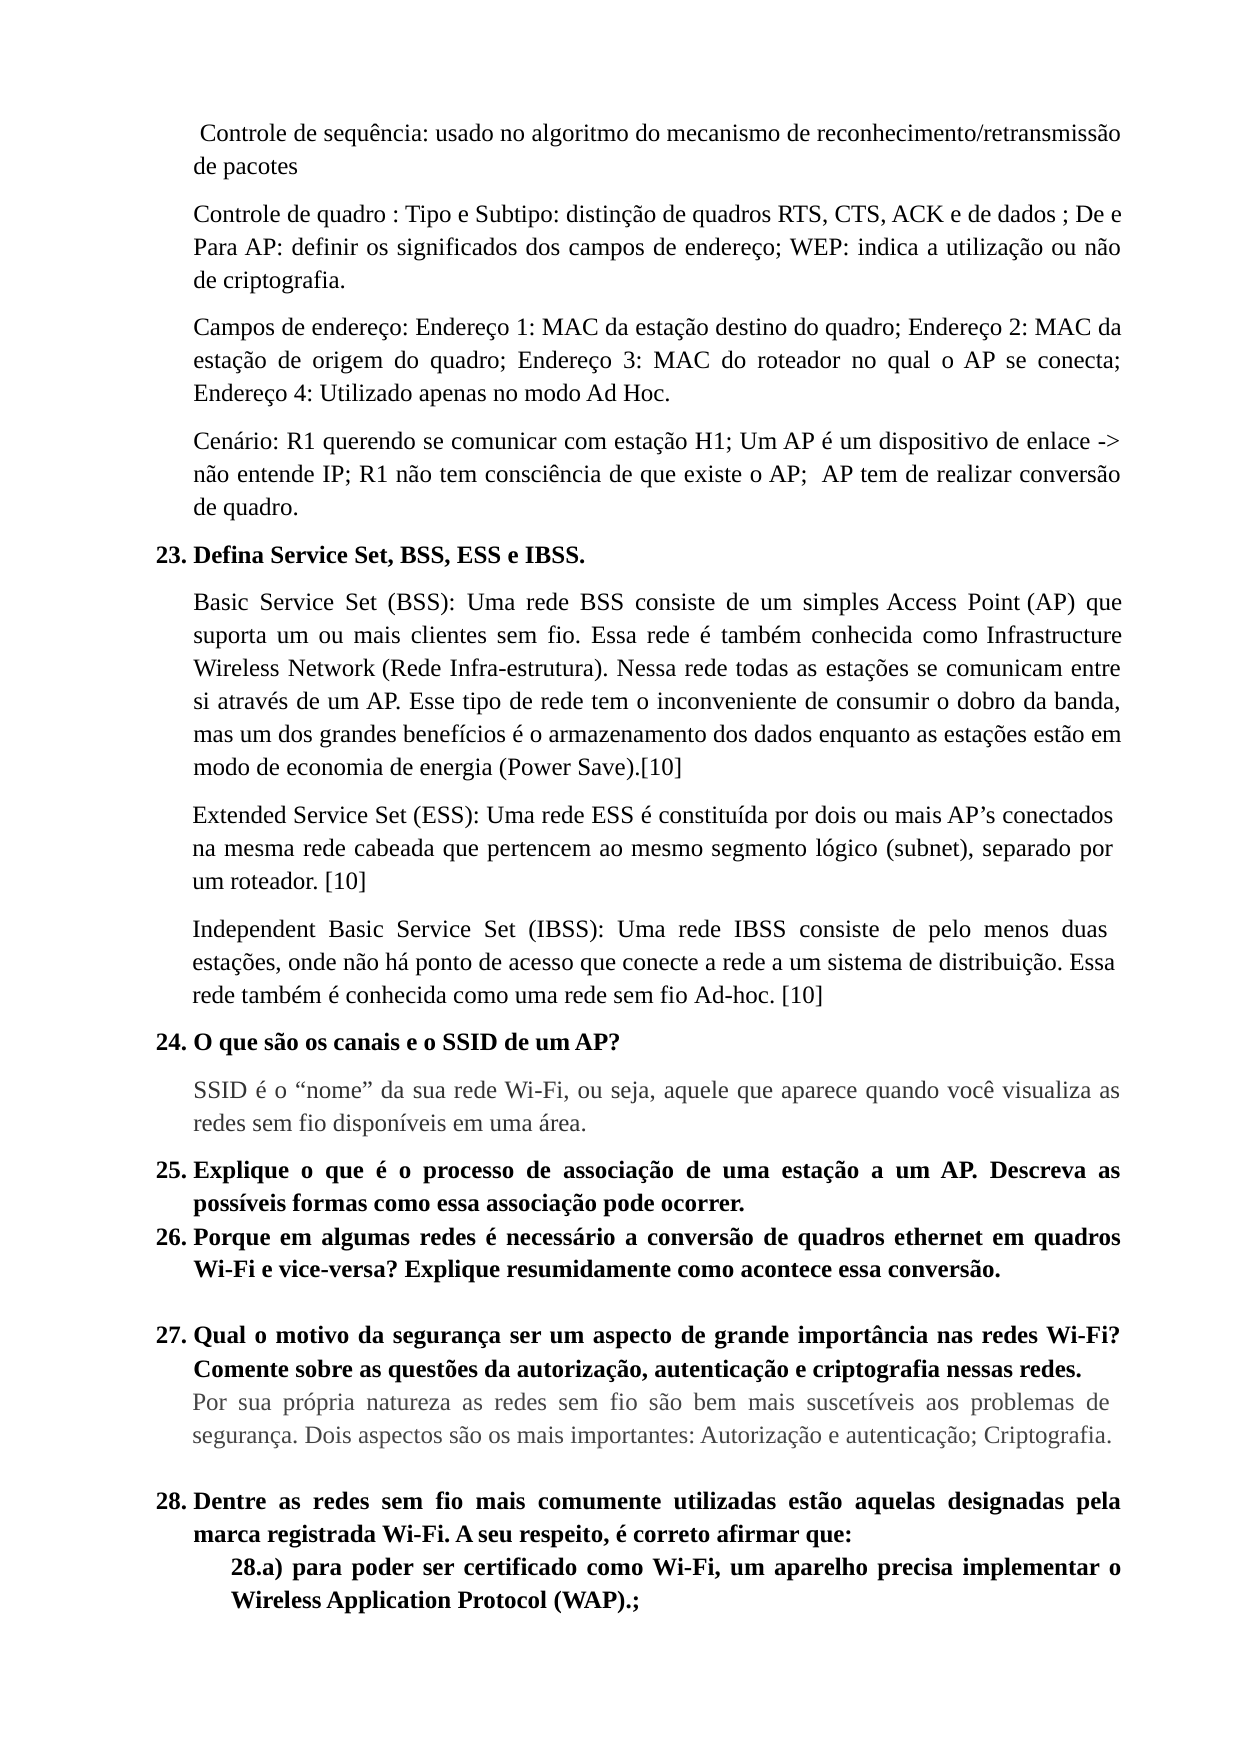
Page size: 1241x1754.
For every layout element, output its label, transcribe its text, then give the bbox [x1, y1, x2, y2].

text Por sua própria natureza as redes sem fio são bem mais suscetíveis aos problemas de segurança. Dois aspectos são os mais importantes: Autorização e autenticação; Criptografia. [118, 1387, 1122, 1448]
list 28.a) para poder ser certificado como Wi-Fi, um aparelho precisa implementar o Wireless Application Protocol (WAP).; [193, 1552, 1122, 1613]
text Independent Basic Service Set (IBSS): Uma rede IBSS consiste de pelo menos duas estações, onde não há ponto de acesso que conecte a rede a um sistema de distribuição. Essa rede também é conhecida como uma rede sem fio Ad-hoc. [10] [118, 914, 1122, 1008]
list Defina Service Set, BSS, ESS e IBSS. [156, 540, 1122, 568]
list Controle de quadro : Tipo e Subtipo: distinção de quadros RTS, CTS, ACK e de dados ; De e Para AP: definir os significados dos campos de endereço; WEP: indica a utilização ou não de criptografia. [156, 199, 1122, 293]
list Explique o que é o processo de associação de uma estação a um AP. Descreva as possíveis formas como essa associação pode ocorrer. [156, 1156, 1122, 1217]
list Dentre as redes sem fio mais comumente utilizadas estão aquelas designadas pela marca registrada Wi-Fi. A seu respeito, é correto afirmar que: [156, 1486, 1122, 1547]
list SSID é o “nome” da sua rede Wi-Fi, ou seja, aquele que aparece quando você visualiza as redes sem fio disponíveis em uma área. [156, 1075, 1122, 1137]
list O que são os canais e o SSID de um AP? [156, 1027, 1122, 1056]
list Qual o motivo da segurança ser um aspecto de grande importância nas redes Wi-Fi? Comente sobre as questões da autorização, autenticação e criptografia nessas redes. [156, 1321, 1122, 1382]
list Basic Service Set (BSS): Uma rede BSS consiste de um simples Access Point (AP) que suporta um ou mais clientes sem fio. Essa rede é também conhecida como Infrastructure Wireless Network (Rede Infra-estrutura). Nessa rede todas as estações se comunicam entre si através de um AP. Esse tipo de rede tem o inconveniente de consumir o dobro da banda, mas um dos grandes benefícios é o armazenamento dos dados enquanto as estações estão em modo de economia de energia (Power Save).[10] [156, 587, 1122, 781]
list Controle de sequência: usado no algoritmo do mecanismo de reconhecimento/retransmissão de pacotes [156, 118, 1122, 180]
text Extended Service Set (ESS): Uma rede ESS é constituída por dois ou mais AP’s conectados na mesma rede cabeada que pertencem ao mesmo segmento lógico (subnet), separado por um roteador. [10] [118, 800, 1122, 895]
list Campos de endereço: Endereço 1: MAC da estação destino do quadro; Endereço 2: MAC da estação de origem do quadro; Endereço 3: MAC do roteador no qual o AP se conecta; Endereço 4: Utilizado apenas no modo Ad Hoc. [156, 312, 1122, 407]
list Cenário: R1 querendo se comunicar com estação H1; Um AP é um dispositivo de enlace -> não entende IP; R1 não tem consciência de que existe o AP; AP tem de realizar conversão de quadro. [156, 426, 1122, 521]
list Porque em algumas redes é necessário a conversão de quadros ethernet em quadros Wi-Fi e vice-versa? Explique resumidamente como acontece essa conversão. [156, 1222, 1122, 1283]
